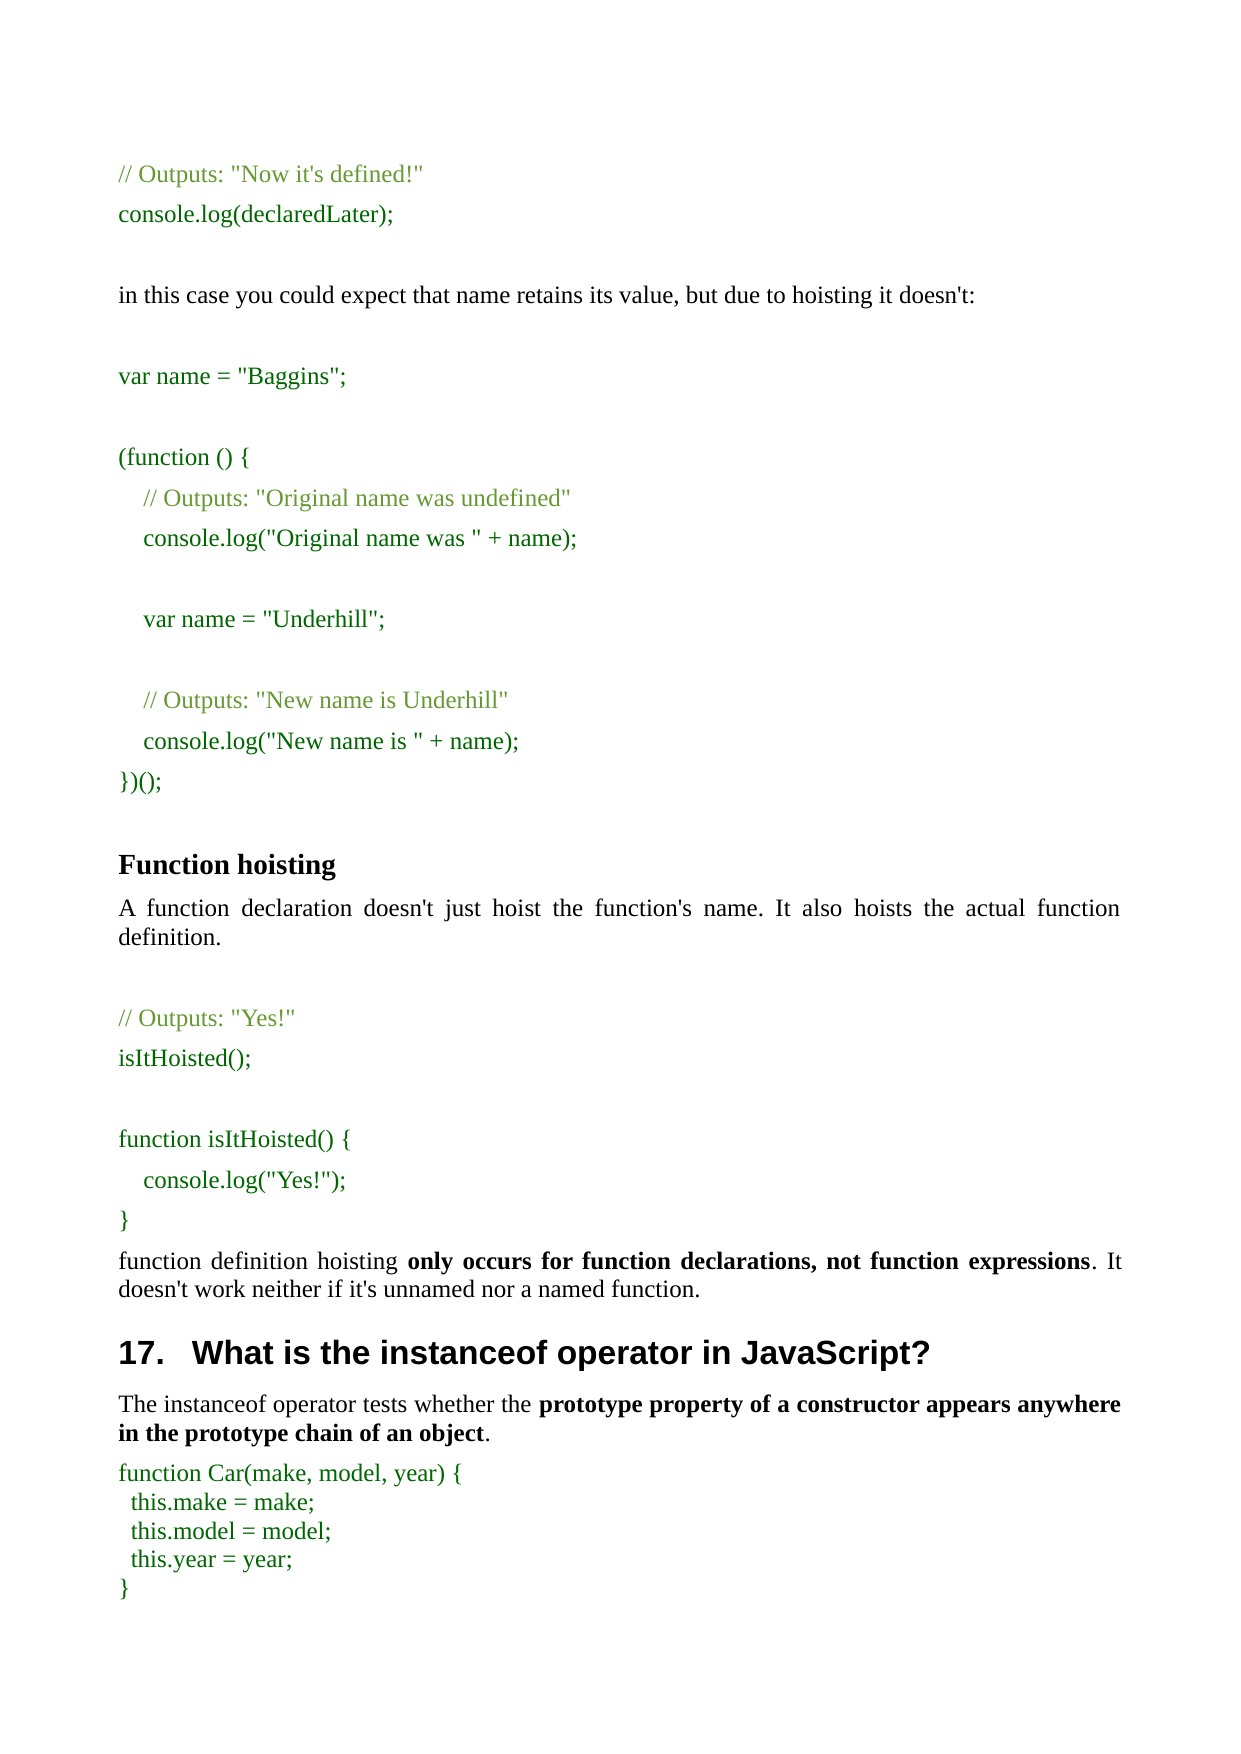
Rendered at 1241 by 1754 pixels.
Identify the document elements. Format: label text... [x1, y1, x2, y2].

text (function () { [118, 442, 1122, 471]
text // Outputs: "Now it's defined!" [118, 159, 1122, 187]
text // Outputs: "Yes!" [118, 1003, 1122, 1031]
text A function declaration doesn't just hoist the function's name. It also hoists the actual function definition. [118, 893, 1122, 950]
text } [118, 1205, 1122, 1234]
text console.log(declaredLater); [118, 199, 1122, 228]
text console.log("New name is " + name); [118, 726, 1122, 755]
text })(); [118, 766, 1122, 795]
text isItHoisted(); [118, 1043, 1122, 1072]
text function isItHoisted() { [118, 1124, 1122, 1153]
text function definition hoisting only occurs for function declarations, not function expressions. It doesn't work neither if it's unnamed nor a named function. [118, 1246, 1122, 1303]
text var name = "Baggins"; [118, 361, 1122, 390]
text in this case you could expect that name retains its value, but due to hoisting it doesn't: [118, 280, 1122, 309]
text // Outputs: "Original name was undefined" [118, 483, 1122, 512]
text console.log("Yes!"); [118, 1165, 1122, 1193]
text var name = "Underhill"; [118, 604, 1122, 633]
text The instanceof operator tests whether the prototype property of a constructor appears anywhere in the prototype chain of an object. [118, 1389, 1122, 1447]
subtitle What is the instanceof operator in JavaScript? [118, 1333, 1122, 1371]
text function Car(make, model, year) { this.make = make; this.model = model; this.year = year; } [118, 1458, 1122, 1602]
text Function hoisting [118, 847, 1122, 881]
text console.log("Original name was " + name); [118, 523, 1122, 552]
text // Outputs: "New name is Underhill" [118, 685, 1122, 714]
